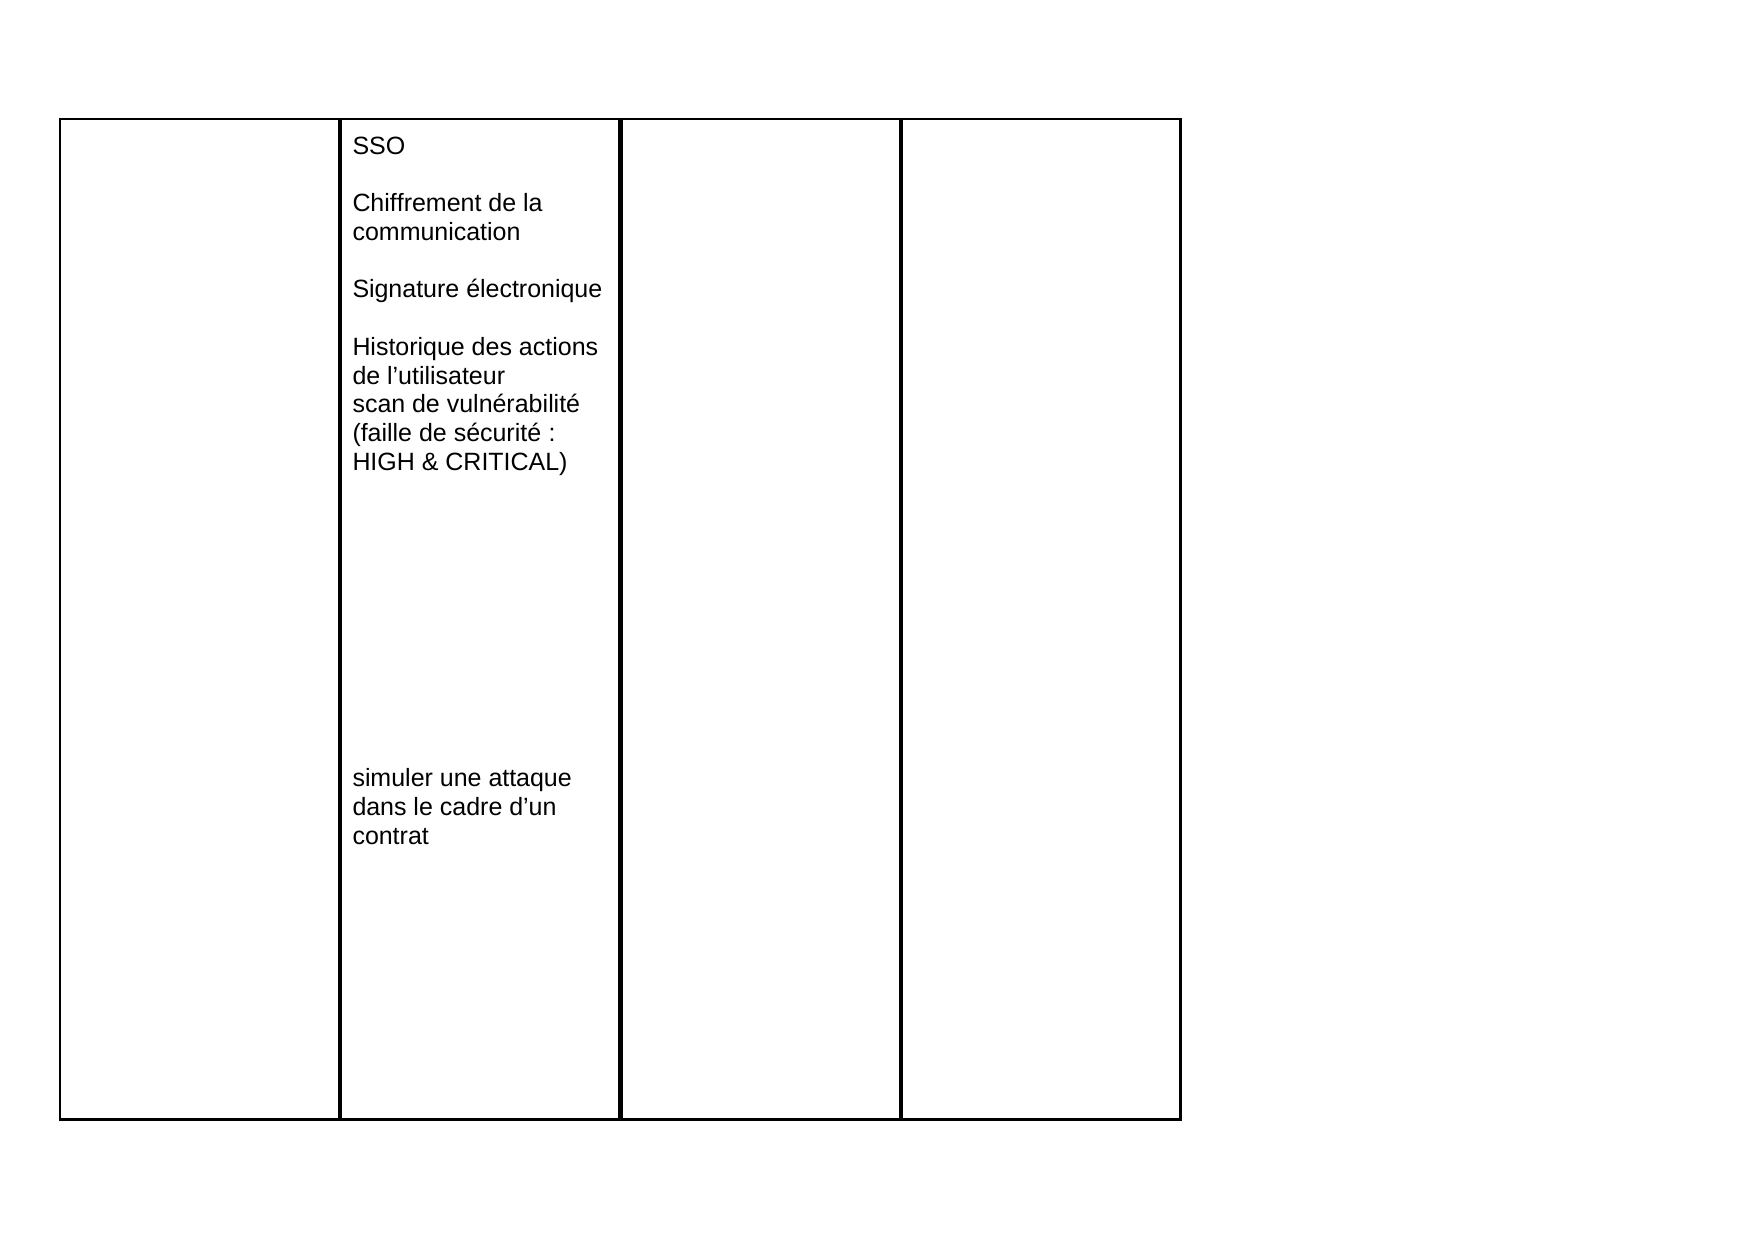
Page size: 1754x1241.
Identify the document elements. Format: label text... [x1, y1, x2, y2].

table_cell [903, 120, 1179, 1118]
table_cell SSO Chiffrement de la communication Signature électronique Historique des actions de l’utilisateur scan de vulnérabilité (faille de sécurité : HIGH & CRITICAL) simuler une attaque dans le cadre d’un contrat [342, 120, 618, 1118]
table_cell [623, 120, 899, 1118]
table_cell [61, 120, 338, 1118]
